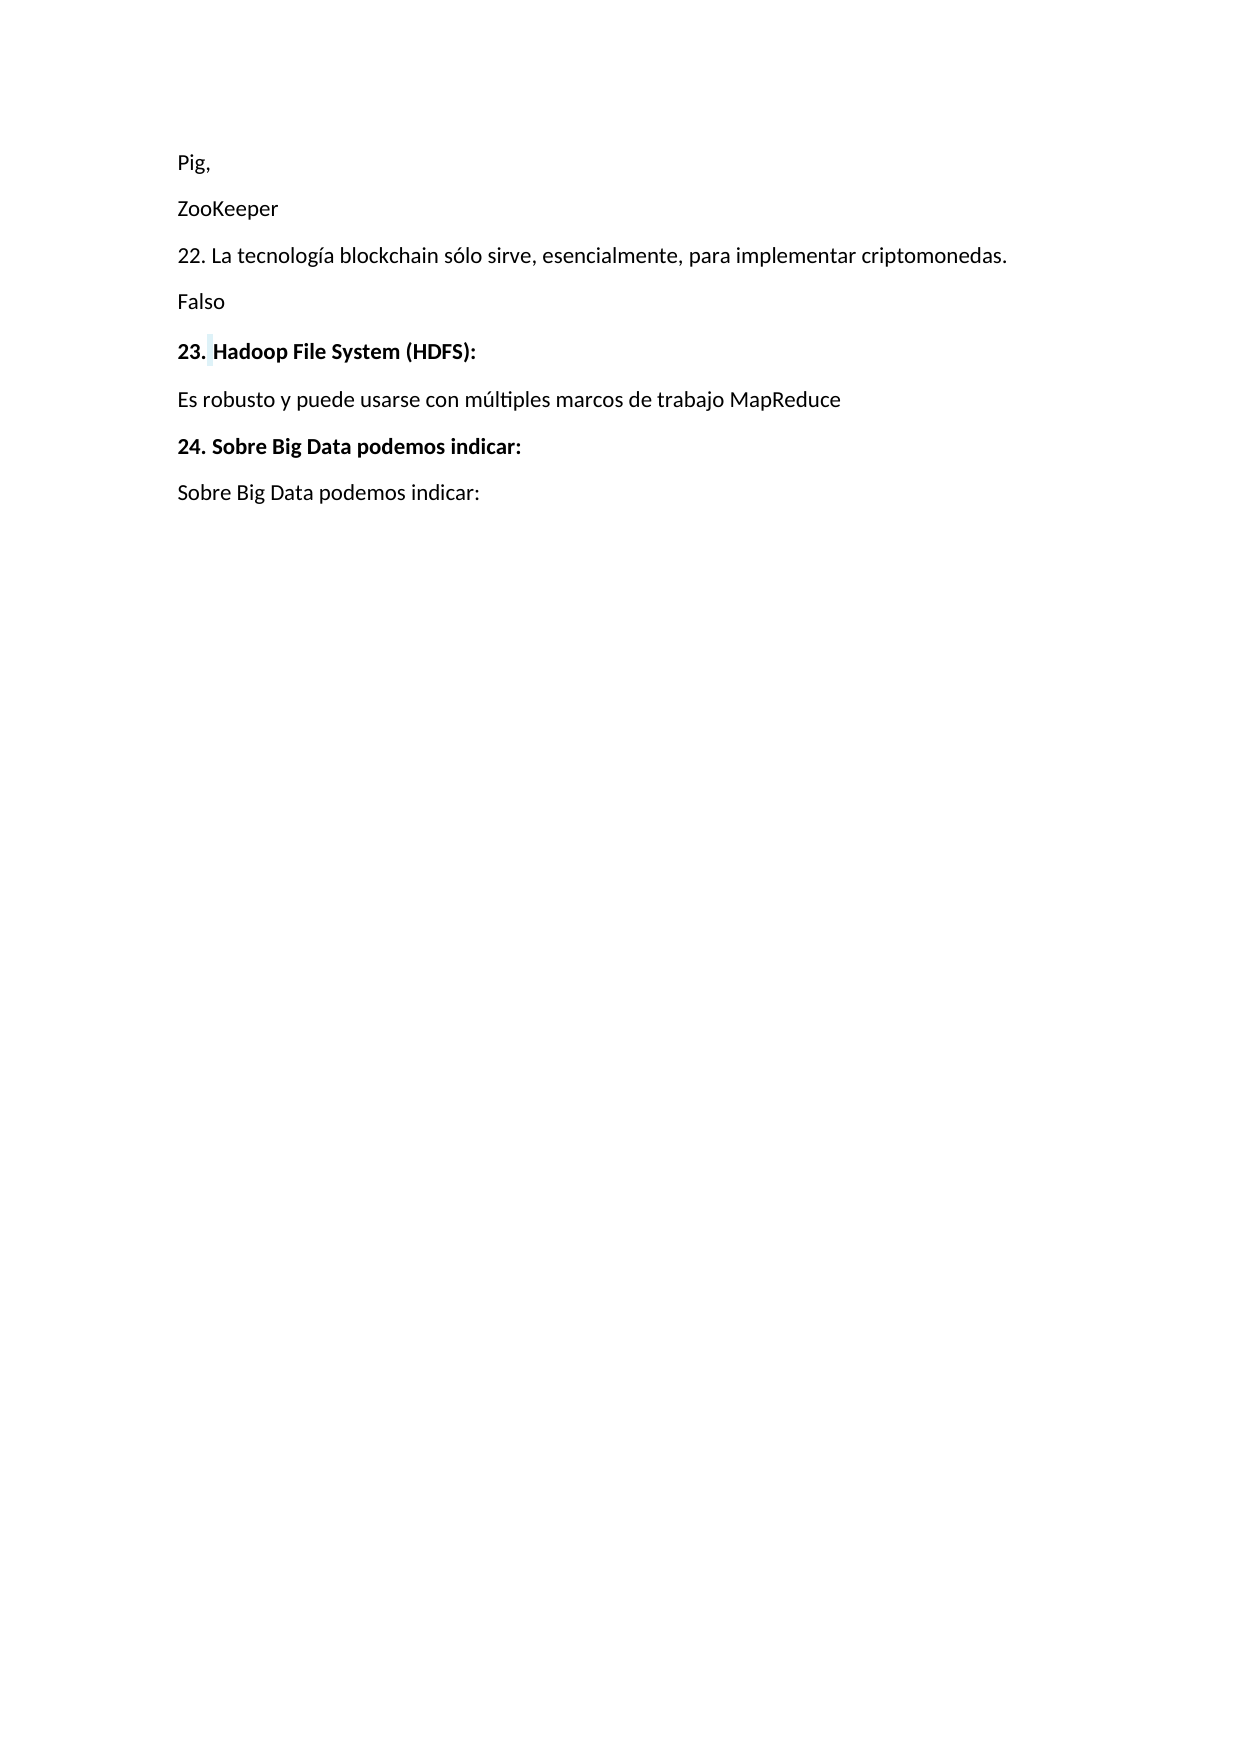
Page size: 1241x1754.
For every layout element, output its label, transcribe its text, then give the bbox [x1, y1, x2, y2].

text ZooKeeper [177, 194, 1063, 222]
text 22. La tecnología blockchain sólo sirve, esencialmente, para implementar criptomonedas. [177, 241, 1063, 269]
text Falso [177, 287, 1063, 315]
text 24. Sobre Big Data podemos indicar: [177, 432, 1063, 460]
text Pig, [177, 148, 1063, 176]
text Es robusto y puede usarse con múltiples marcos de trabajo MapReduce [177, 385, 1063, 413]
text 23. Hadoop File System (HDFS): [177, 334, 1063, 366]
text Sobre Big Data podemos indicar: [177, 478, 1063, 506]
